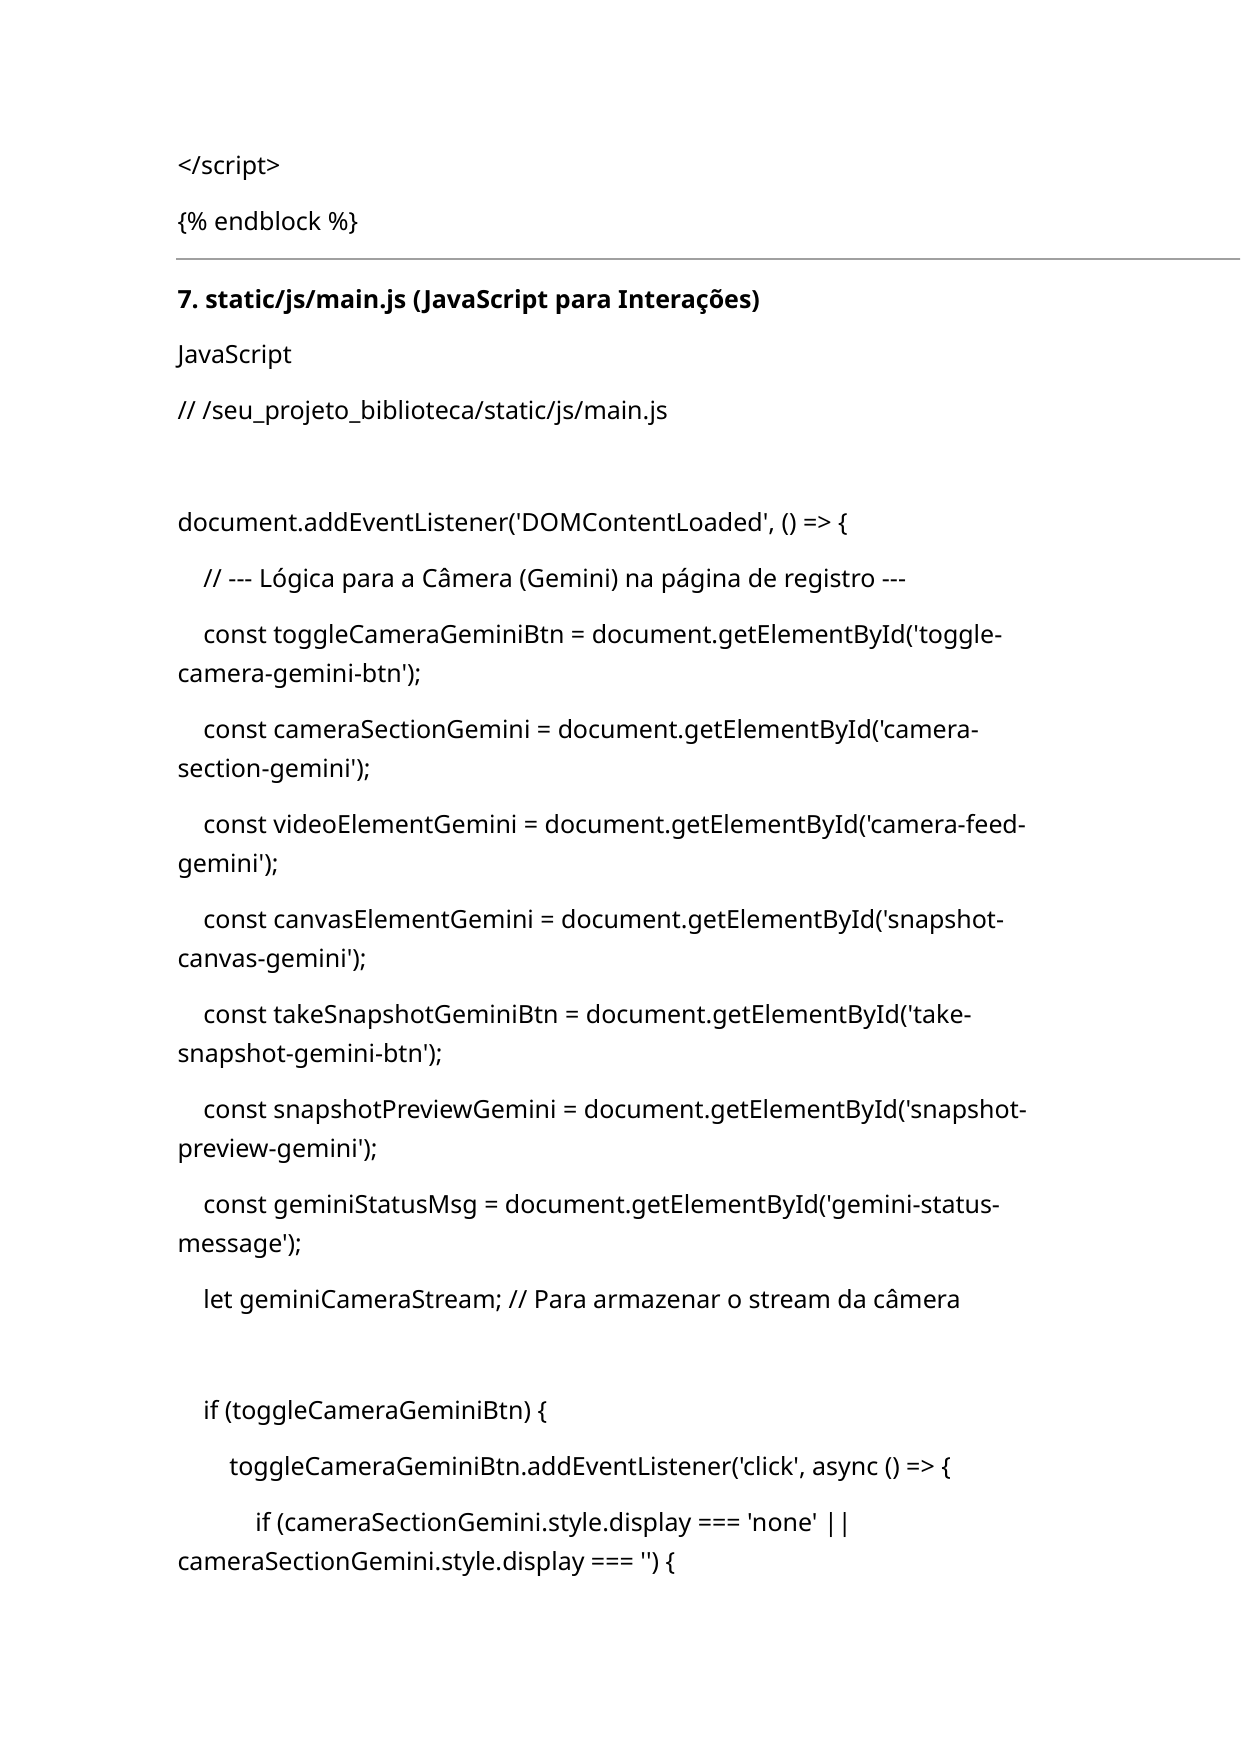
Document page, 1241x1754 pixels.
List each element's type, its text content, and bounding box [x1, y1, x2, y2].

text const canvasElementGemini = document.getElementById('snapshot-canvas-gemini'); [177, 901, 1063, 974]
text // --- Lógica para a Câmera (Gemini) na página de registro --- [177, 561, 1063, 594]
text JavaScript [177, 337, 1063, 371]
text 7. static/js/main.js (JavaScript para Interações) [177, 281, 1063, 315]
text {% endblock %} [177, 203, 1063, 237]
text if (toggleCameraGeminiBtn) { [177, 1393, 1063, 1427]
text const geminiStatusMsg = document.getElementById('gemini-status-message'); [177, 1186, 1063, 1259]
text document.addEventListener('DOMContentLoaded', () => { [177, 505, 1063, 539]
text const videoElementGemini = document.getElementById('camera-feed-gemini'); [177, 806, 1063, 879]
text // /seu_projeto_biblioteca/static/js/main.js [177, 393, 1063, 427]
text toggleCameraGeminiBtn.addEventListener('click', async () => { [177, 1449, 1063, 1483]
text const takeSnapshotGeminiBtn = document.getElementById('take-snapshot-gemini-btn'); [177, 996, 1063, 1069]
text </script> [177, 148, 1063, 182]
text const cameraSectionGemini = document.getElementById('camera-section-gemini'); [177, 711, 1063, 784]
text const snapshotPreviewGemini = document.getElementById('snapshot-preview-gemini'); [177, 1091, 1063, 1164]
text const toggleCameraGeminiBtn = document.getElementById('toggle-camera-gemini-btn'); [177, 616, 1063, 689]
text if (cameraSectionGemini.style.display === 'none' || cameraSectionGemini.style.display === '') { [177, 1505, 1063, 1578]
text let geminiCameraStream; // Para armazenar o stream da câmera [177, 1281, 1063, 1315]
